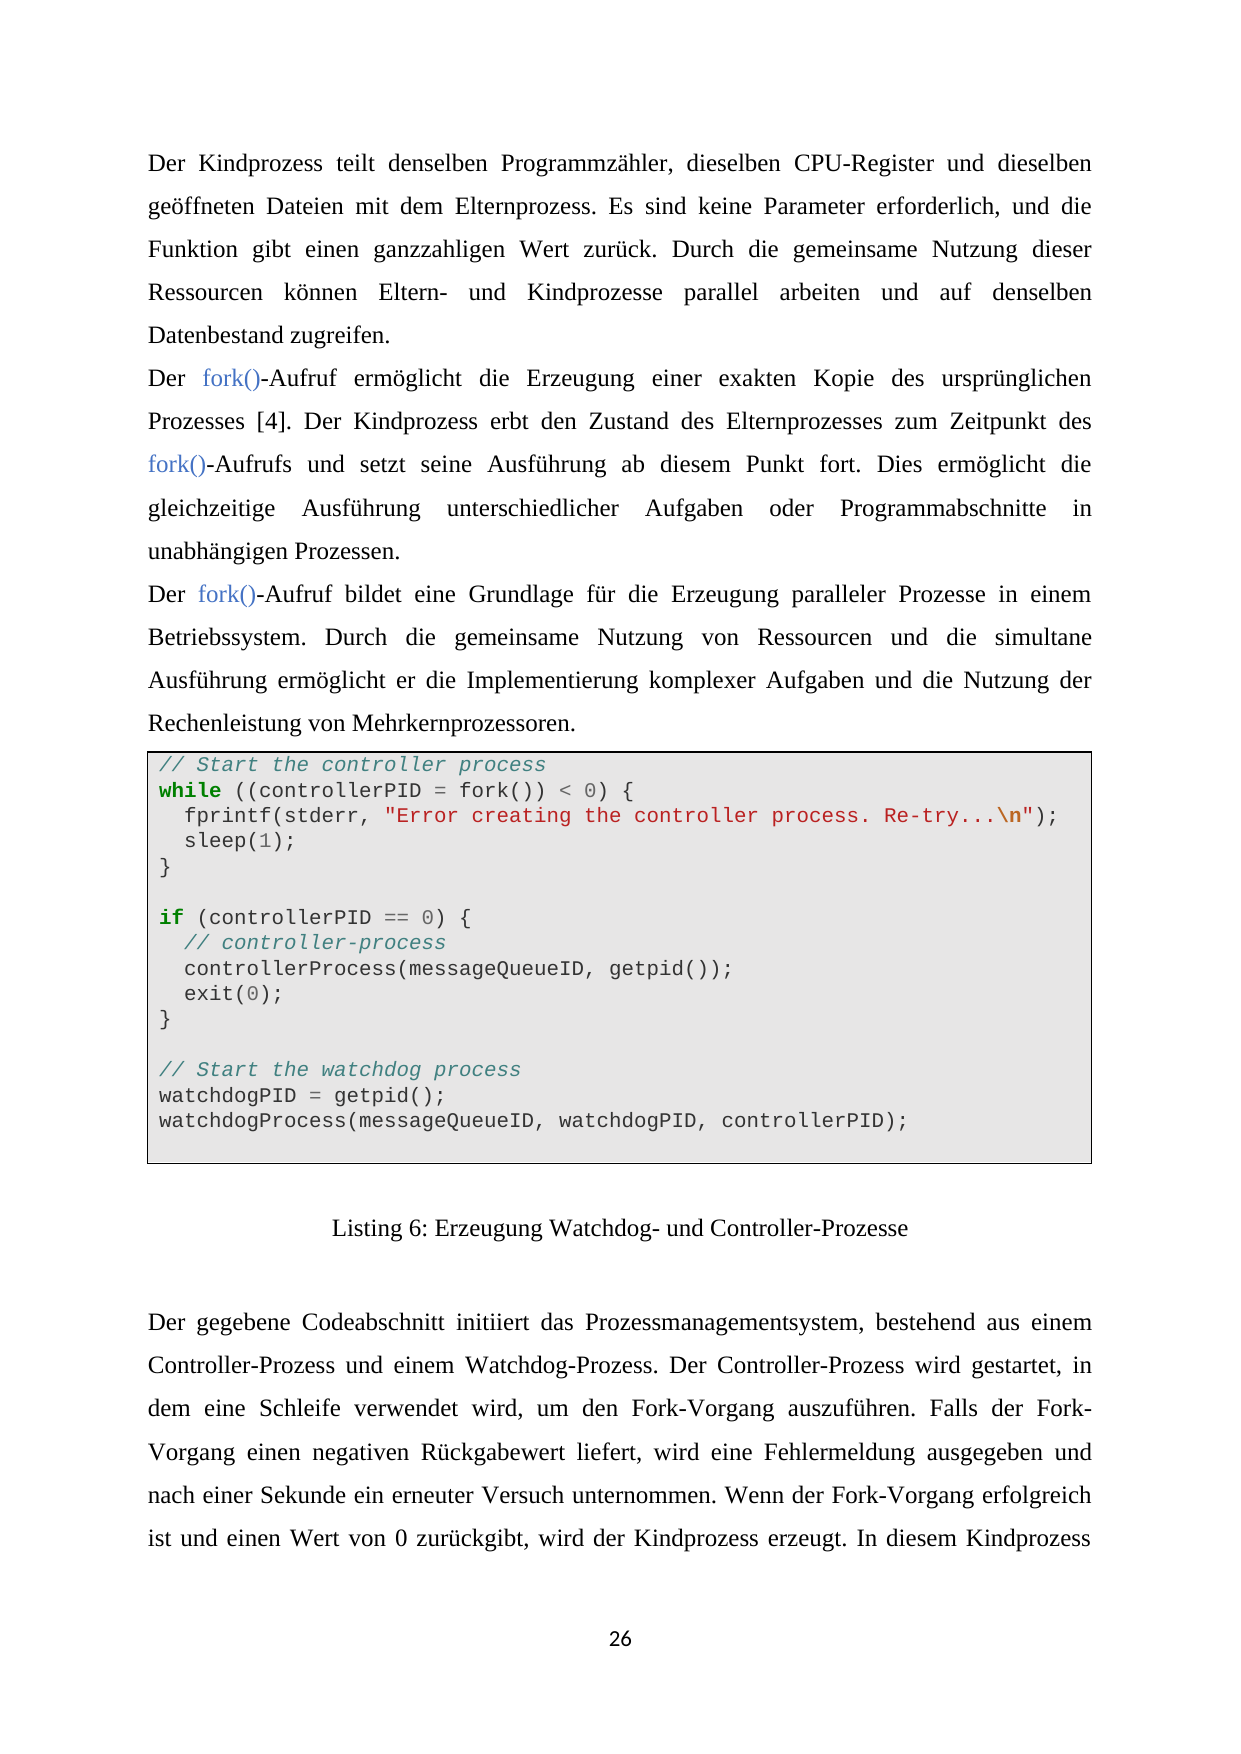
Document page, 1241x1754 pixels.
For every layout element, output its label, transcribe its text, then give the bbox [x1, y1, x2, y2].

text Der fork()-Aufruf bildet eine Grundlage für die Erzeugung paralleler Prozesse in einem Betriebssystem. Durch die gemeinsame Nutzung von Ressourcen und die simultane Ausführung ermöglicht er die Implementierung komplexer Aufgaben und die Nutzung der Rechenleistung von Mehrkernprozessoren. [148, 579, 1093, 737]
table_header // Start the controller process while ((controllerPID = fork()) < 0) { fprintf(stderr, "Error creating the controller process. Re-try...\n"); sleep(1); } if (controllerPID == 0) { // controller-process controllerProcess(messageQueueID, getpid()); exit(0); } // Start the watchdog process watchdogPID = getpid(); watchdogProcess(messageQueueID, watchdogPID, controllerPID); [148, 753, 1091, 1162]
text Der gegebene Codeabschnitt initiiert das Prozessmanagementsystem, bestehend aus einem Controller-Prozess und einem Watchdog-Prozess. Der Controller-Prozess wird gestartet, in dem eine Schleife verwendet wird, um den Fork-Vorgang auszuführen. Falls der Fork-Vorgang einen negativen Rückgabewert liefert, wird eine Fehlermeldung ausgegeben und nach einer Sekunde ein erneuter Versuch unternommen. Wenn der Fork-Vorgang erfolgreich ist und einen Wert von 0 zurückgibt, wird der Kindprozess erzeugt. In diesem Kindprozess [148, 1307, 1093, 1552]
text Der Kindprozess teilt denselben Programmzähler, dieselben CPU-Register und dieselben geöffneten Dateien mit dem Elternprozess. Es sind keine Parameter erforderlich, und die Funktion gibt einen ganzzahligen Wert zurück. Durch die gemeinsame Nutzung dieser Ressourcen können Eltern- und Kindprozesse parallel arbeiten und auf denselben Datenbestand zugreifen. [148, 148, 1093, 349]
text Listing 6: Erzeugung Watchdog- und Controller-Prozesse [148, 1213, 1093, 1242]
text Der fork()-Aufruf ermöglicht die Erzeugung einer exakten Kopie des ursprünglichen Prozesses [4]. Der Kindprozess erbt den Zustand des Elternprozesses zum Zeitpunkt des fork()-Aufrufs und setzt seine Ausführung ab diesem Punkt fort. Dies ermöglicht die gleichzeitige Ausführung unterschiedlicher Aufgaben oder Programmabschnitte in unabhängigen Prozessen. [148, 363, 1093, 564]
